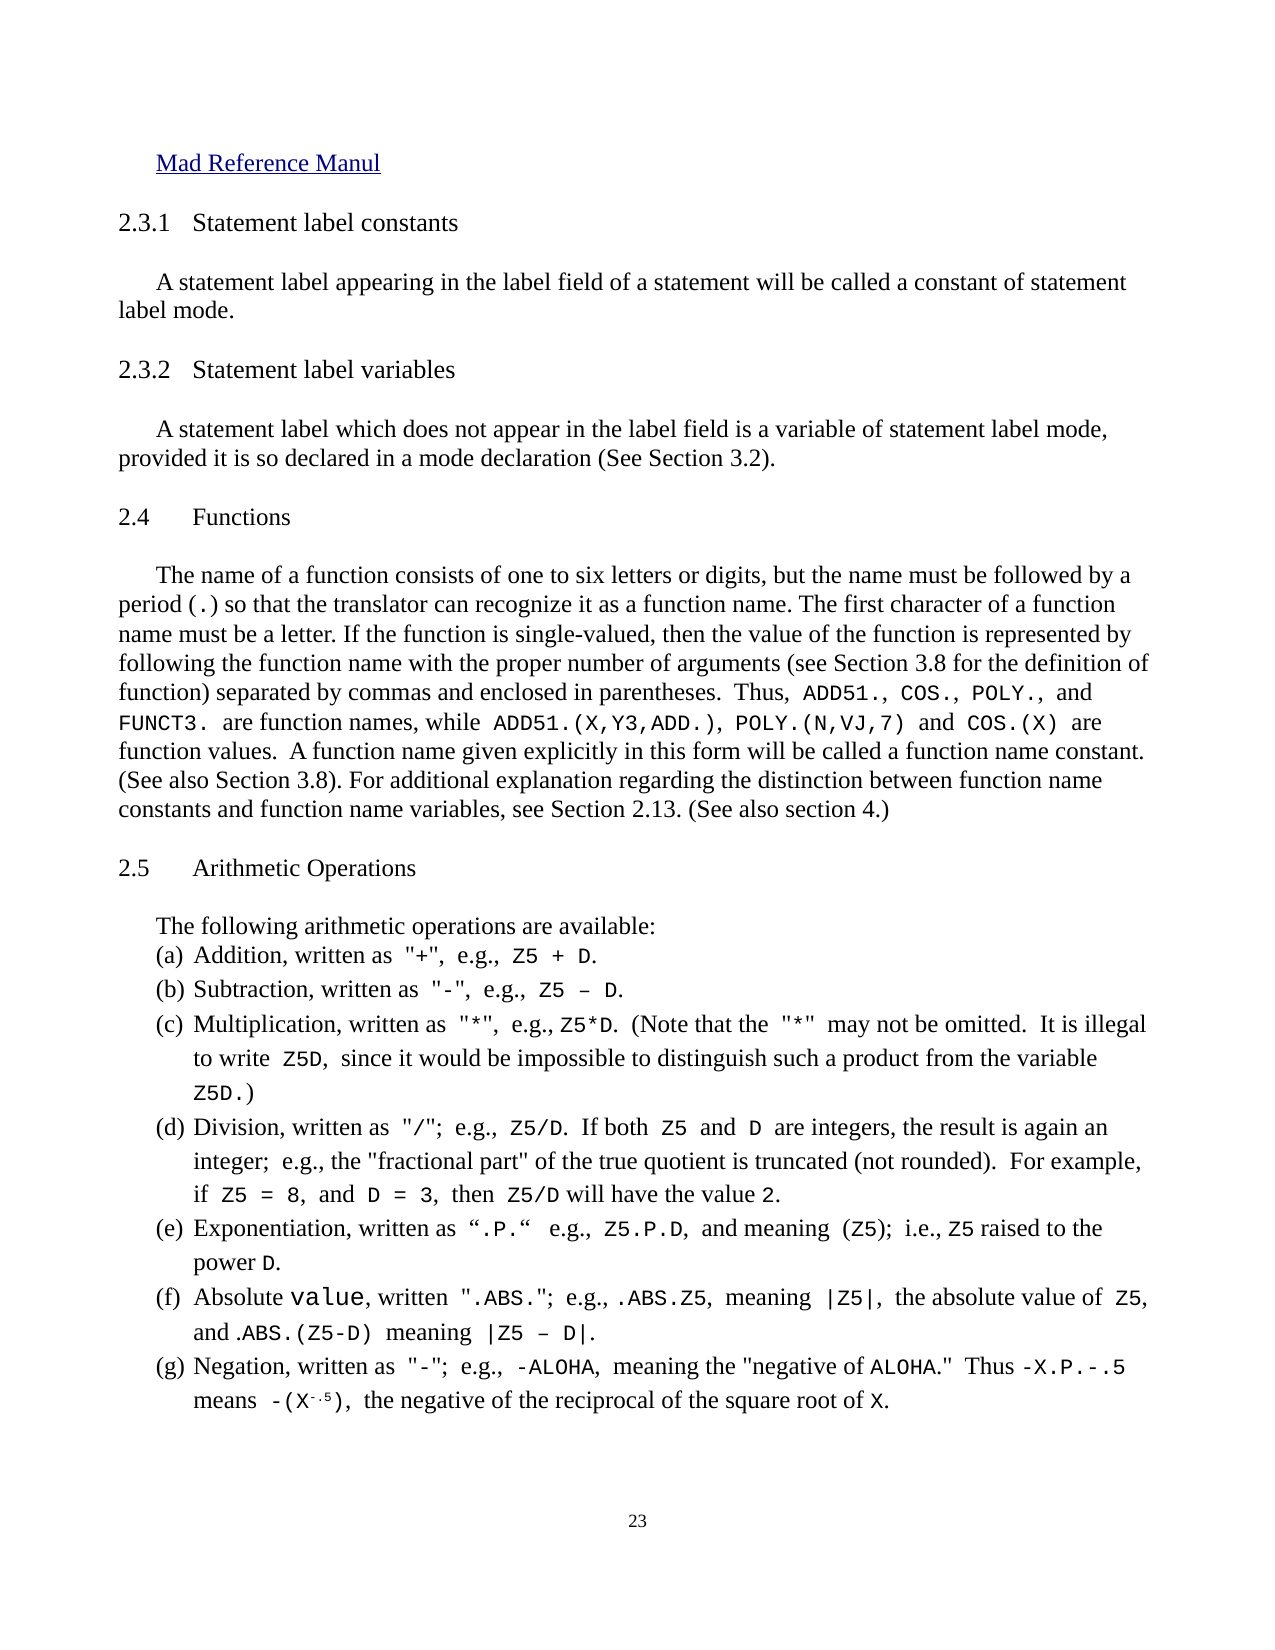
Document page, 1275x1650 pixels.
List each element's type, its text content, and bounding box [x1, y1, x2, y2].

list Subtraction, written as "-", e.g., Z5 – D. [156, 974, 1157, 1004]
subtitle Statement label constants [118, 206, 1157, 237]
subtitle Functions [118, 502, 1157, 531]
text The following arithmetic operations are available: [118, 911, 1157, 940]
list Multiplication, written as "*", e.g., Z5*D. (Note that the "*" may not be omitted. It is illegal to write Z5D, since it would be impossible to distinguish such a product from the variable Z5D.) [156, 1009, 1157, 1107]
list Addition, written as "+", e.g., Z5 + D. [156, 940, 1157, 970]
text The name of a function consists of one to six letters or digits, but the name must be followed by a period (.) so that the translator can recognize it as a function name. The first character of a function name must be a letter. If the function is single-valued, then the value of the function is represented by following the function name with the proper number of arguments (see Section 3.8 for the definition of function) separated by commas and enclosed in parentheses. Thus, ADD51., COS., POLY., and FUNCT3. are function names, while ADD51.(X,Y3,ADD.), POLY.(N,VJ,7) and COS.(X) are function values. A function name given explicitly in this form will be called a function name constant. (See also Section 3.8). For additional explanation regarding the distinction between function name constants and function name variables, see Section 2.13. (See also section 4.) [118, 561, 1157, 823]
text A statement label appearing in the label field of a statement will be called a constant of statement label mode. [118, 267, 1157, 324]
list Absolute value, written ".ABS."; e.g., .ABS.Z5, meaning |Z5|, the absolute value of Z5, and .ABS.(Z5-D) meaning |Z5 – D|. [156, 1282, 1157, 1347]
subtitle Arithmetic Operations [118, 853, 1157, 881]
text A statement label which does not appear in the label field is a variable of statement label mode, provided it is so declared in a mode declaration (See Section 3.2). [118, 414, 1157, 472]
list Exponentiation, written as “.P.“ e.g., Z5.P.D, and meaning (Z5); i.e., Z5 raised to the power D. [156, 1213, 1157, 1277]
list Division, written as "/"; e.g., Z5/D. If both Z5 and D are integers, the result is again an integer; e.g., the "fractional part" of the true quotient is truncated (not rounded). For example, if Z5 = 8, and D = 3, then Z5/D will have the value 2. [156, 1112, 1157, 1209]
list Negation, written as "-"; e.g., -ALOHA, meaning the "negative of ALOHA." Thus -X.P.-.5 means -(X-.5), the negative of the reciprocal of the square root of X. [156, 1351, 1157, 1415]
subtitle Statement label variables [118, 354, 1157, 384]
